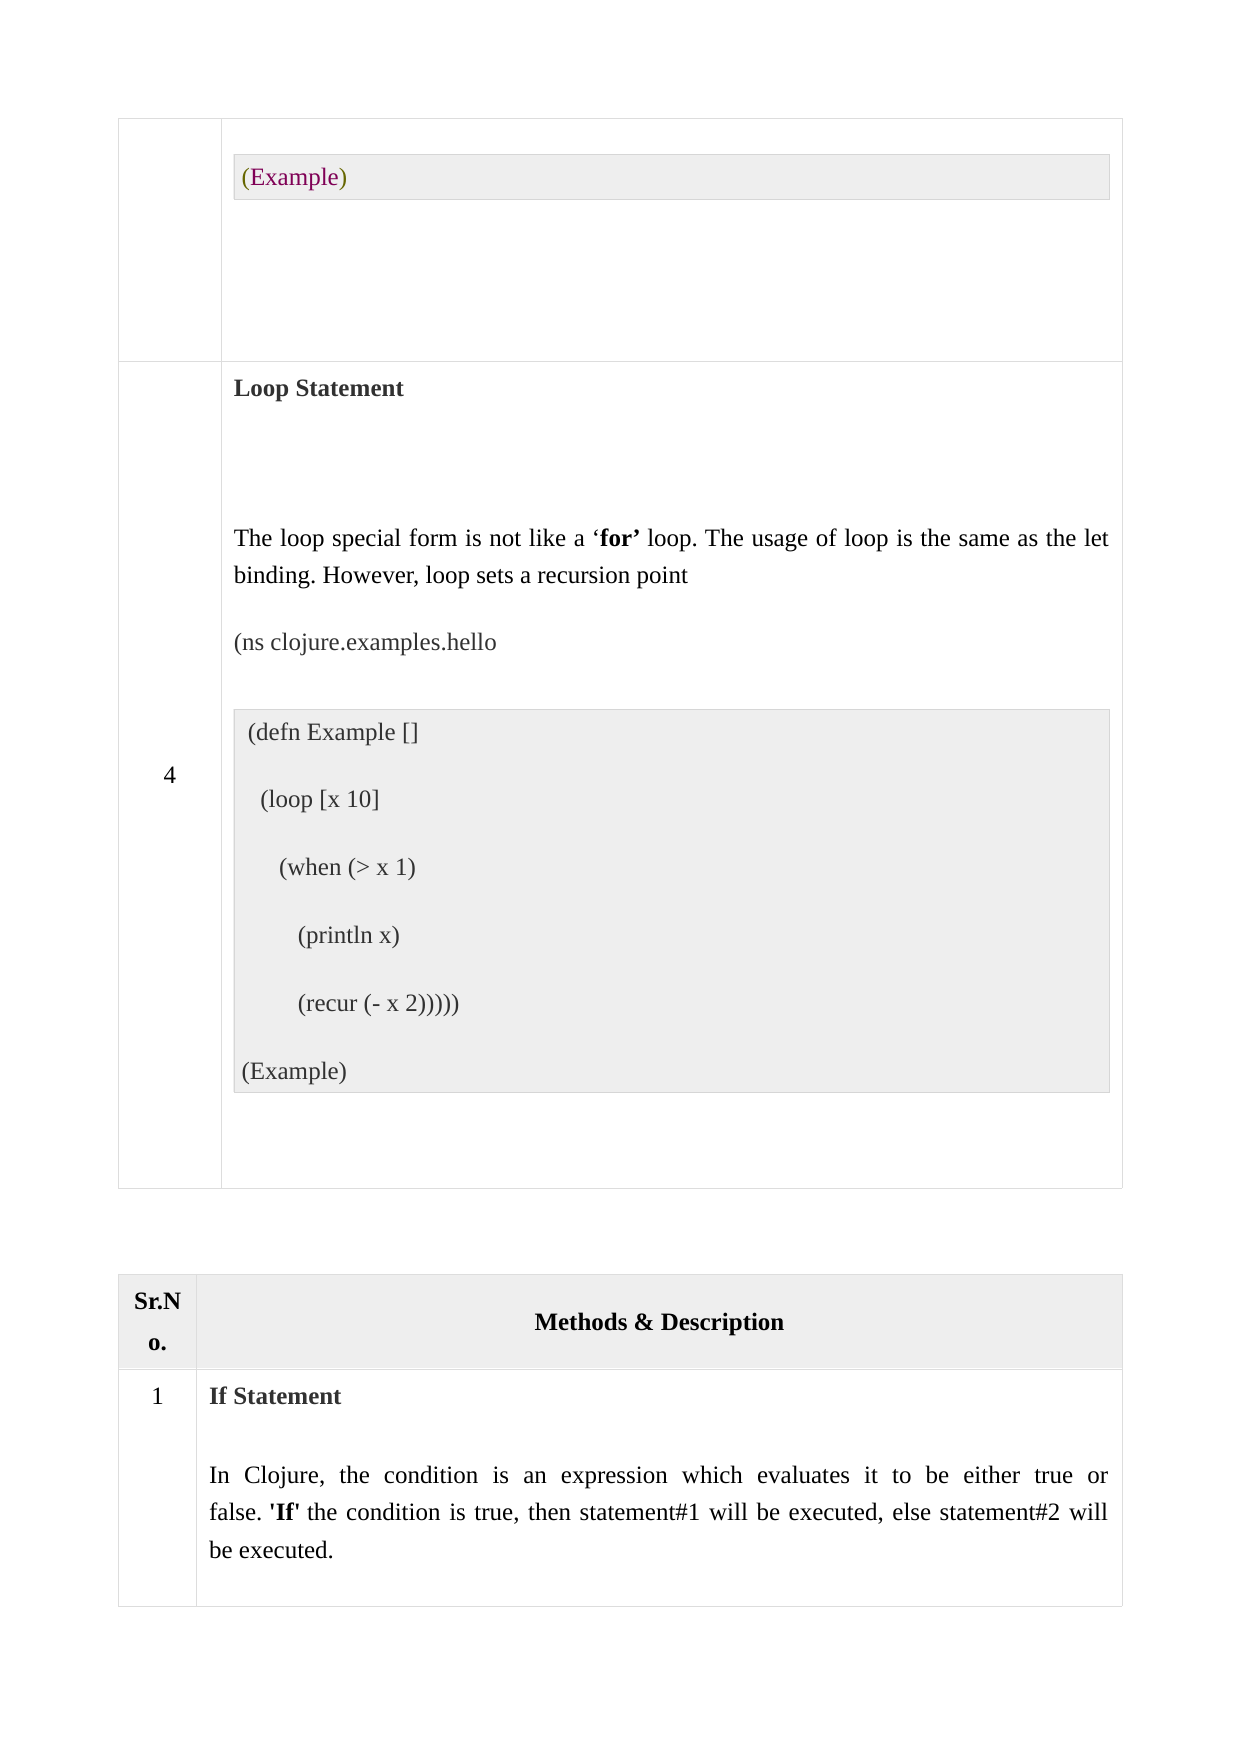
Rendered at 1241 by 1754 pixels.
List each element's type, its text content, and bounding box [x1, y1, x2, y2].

table_cell 4 [119, 362, 221, 1187]
table_header Methods & Description [197, 1275, 1122, 1368]
table_cell Loop Statement The loop special form is not like a ‘for’ loop. The usage of loop is the same as the let binding. However, loop sets a recursion point (ns clojure.examples.hello (defn Example [] (loop [x 10] (when (> x 1) (println x) (recur (- x 2))))) (Example) [222, 362, 1122, 1187]
table_cell 1 [119, 1370, 196, 1606]
table_cell (Example) [222, 119, 1122, 361]
table_header Sr.No. [119, 1275, 196, 1368]
table_cell If Statement In Clojure, the condition is an expression which evaluates it to be either true or false. 'If' the condition is true, then statement#1 will be executed, else statement#2 will be executed. [197, 1370, 1122, 1606]
table_cell [119, 119, 221, 361]
